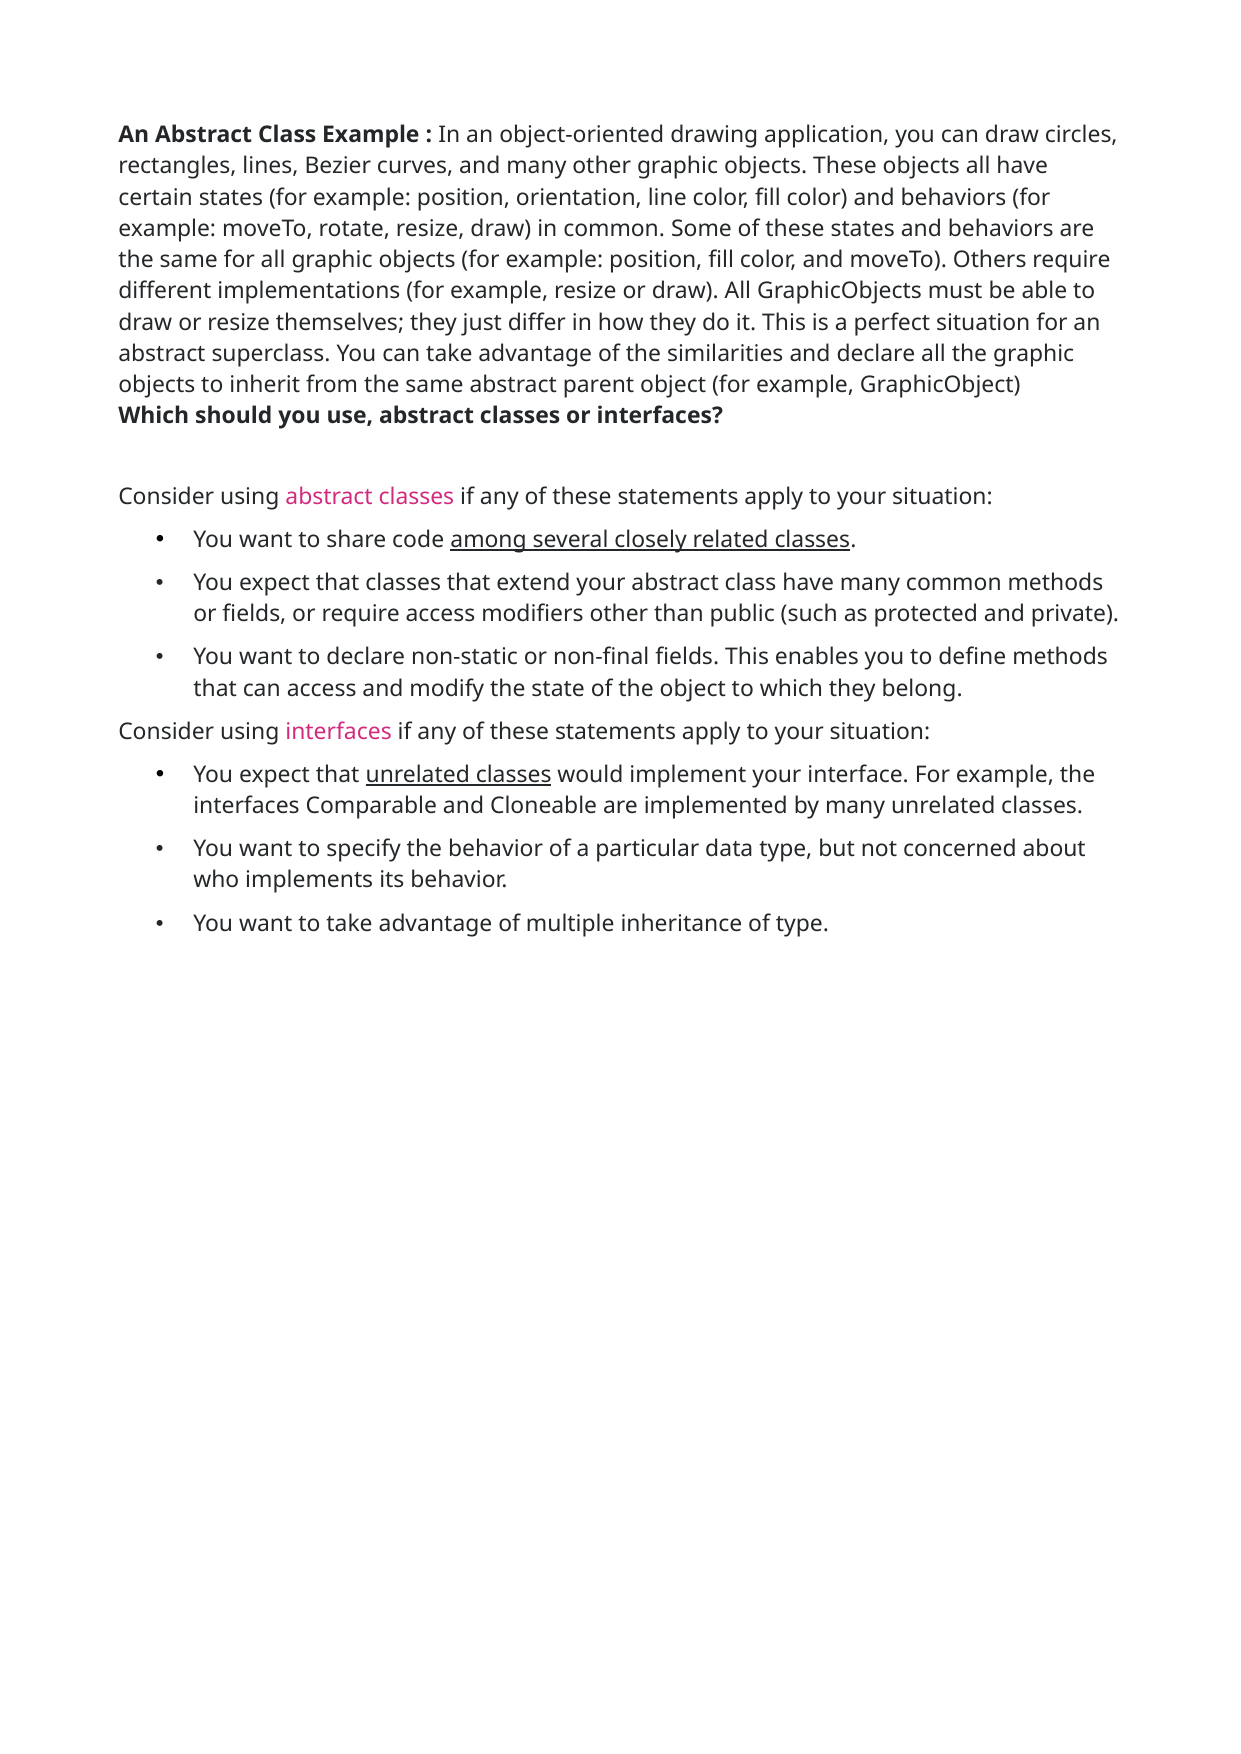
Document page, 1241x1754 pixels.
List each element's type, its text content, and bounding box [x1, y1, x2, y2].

list You expect that classes that extend your abstract class have many common methods or fields, or require access modifiers other than public (such as protected and private). [156, 566, 1122, 628]
list You want to declare non-static or non-final fields. This enables you to define methods that can access and modify the state of the object to which they belong. [156, 640, 1122, 703]
text Consider using interfaces if any of these statements apply to your situation: [118, 715, 1122, 746]
text Which should you use, abstract classes or interfaces? [118, 399, 1122, 431]
text An Abstract Class Example : In an object-oriented drawing application, you can draw circles, rectangles, lines, Bezier curves, and many other graphic objects. These objects all have certain states (for example: position, orientation, line color, fill color) and behaviors (for example: moveTo, rotate, resize, draw) in common. Some of these states and behaviors are the same for all graphic objects (for example: position, fill color, and moveTo). Others require different implementations (for example, resize or draw). All GraphicObjects must be able to draw or resize themselves; they just differ in how they do it. This is a perfect situation for an abstract superclass. You can take advantage of the similarities and declare all the graphic objects to inherit from the same abstract parent object (for example, GraphicObject) [118, 118, 1122, 399]
list You want to take advantage of multiple inheritance of type. [156, 907, 1122, 938]
list You want to specify the behavior of a particular data type, but not concerned about who implements its behavior. [156, 832, 1122, 895]
list You expect that unrelated classes would implement your interface. For example, the interfaces Comparable and Cloneable are implemented by many unrelated classes. [156, 758, 1122, 820]
list You want to share code among several closely related classes. [156, 523, 1122, 554]
text Consider using abstract classes if any of these statements apply to your situation: [118, 480, 1122, 511]
